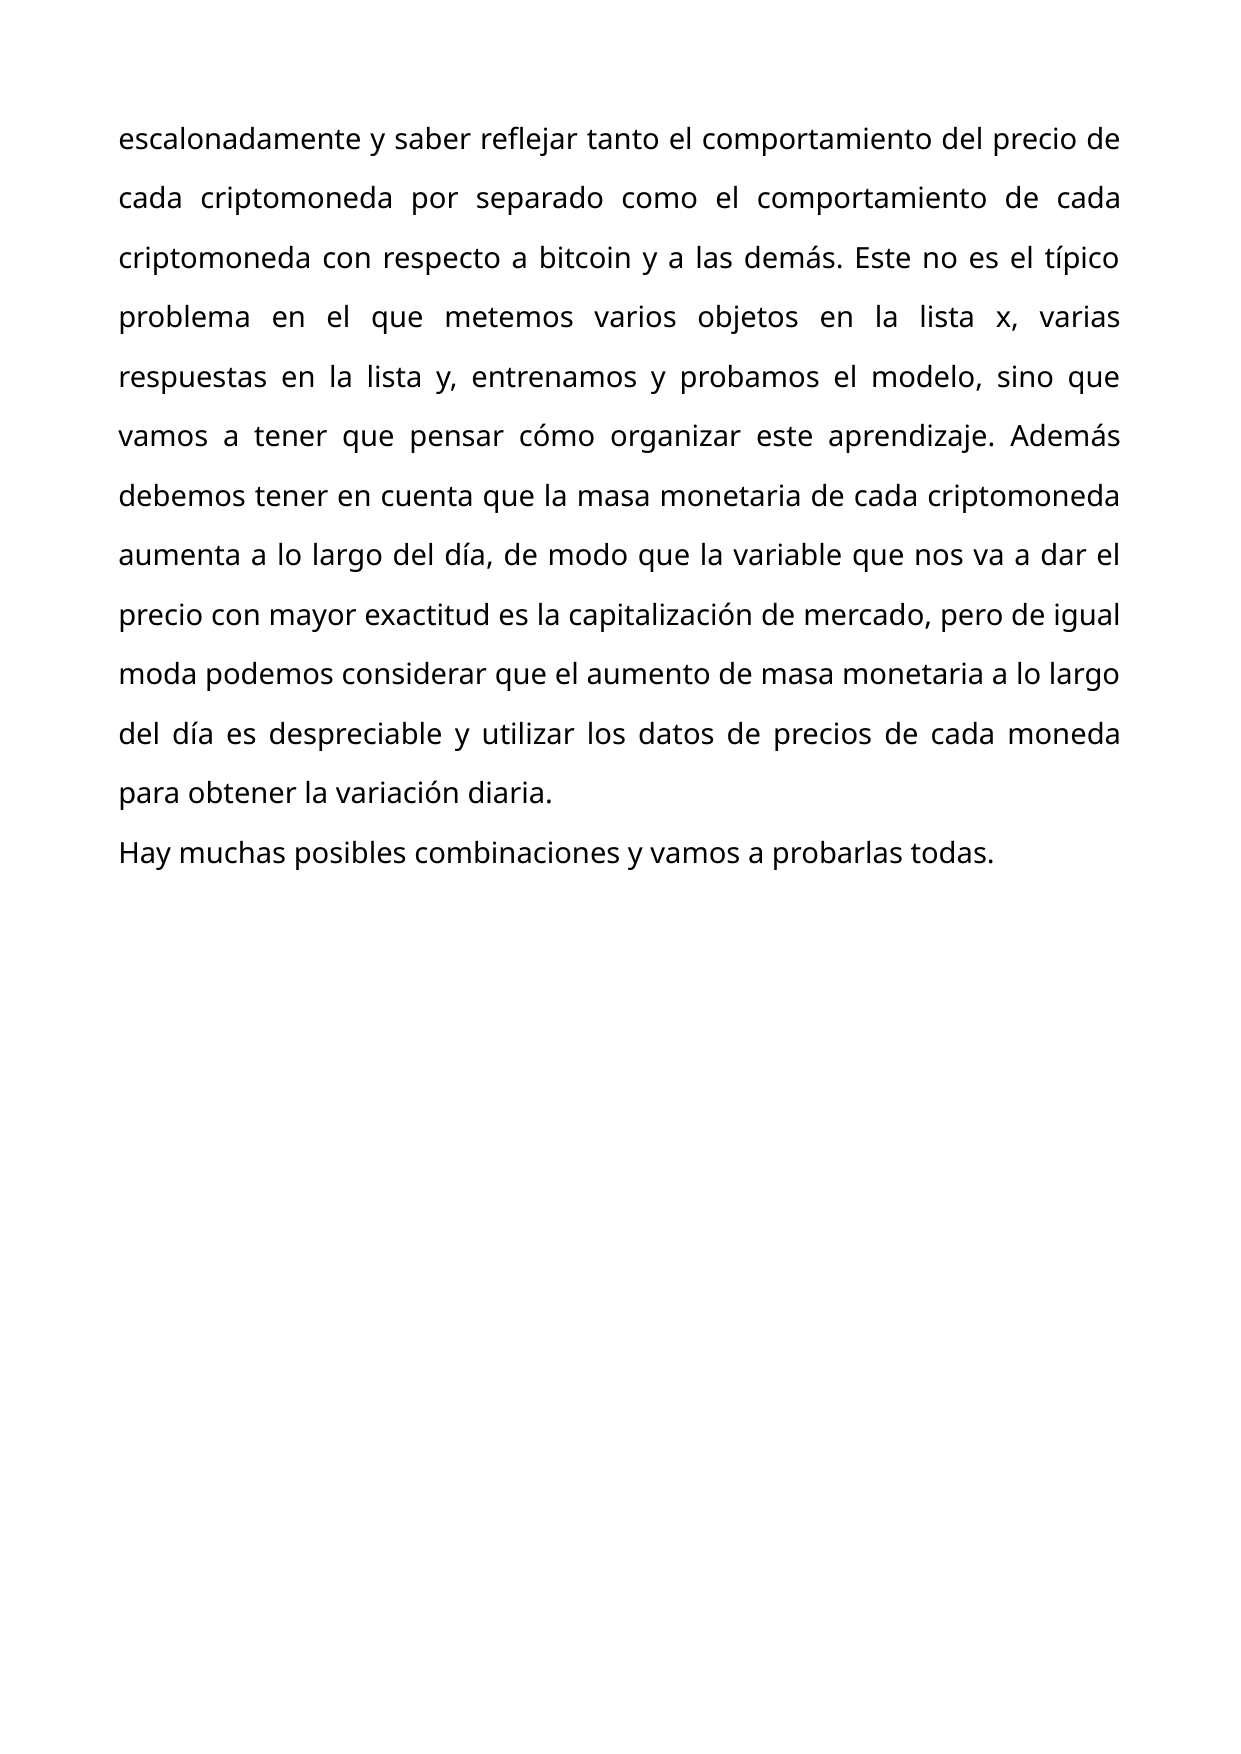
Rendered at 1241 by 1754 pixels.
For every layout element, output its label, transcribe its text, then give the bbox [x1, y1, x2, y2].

text Hay muchas posibles combinaciones y vamos a probarlas todas. [118, 832, 1122, 872]
text escalonadamente y saber reflejar tanto el comportamiento del precio de cada criptomoneda por separado como el comportamiento de cada criptomoneda con respecto a bitcoin y a las demás. Este no es el típico problema en el que metemos varios objetos en la lista x, varias respuestas en la lista y, entrenamos y probamos el modelo, sino que vamos a tener que pensar cómo organizar este aprendizaje. Además debemos tener en cuenta que la masa monetaria de cada criptomoneda aumenta a lo largo del día, de modo que la variable que nos va a dar el precio con mayor exactitud es la capitalización de mercado, pero de igual moda podemos considerar que el aumento de masa monetaria a lo largo del día es despreciable y utilizar los datos de precios de cada moneda para obtener la variación diaria. [118, 118, 1122, 812]
